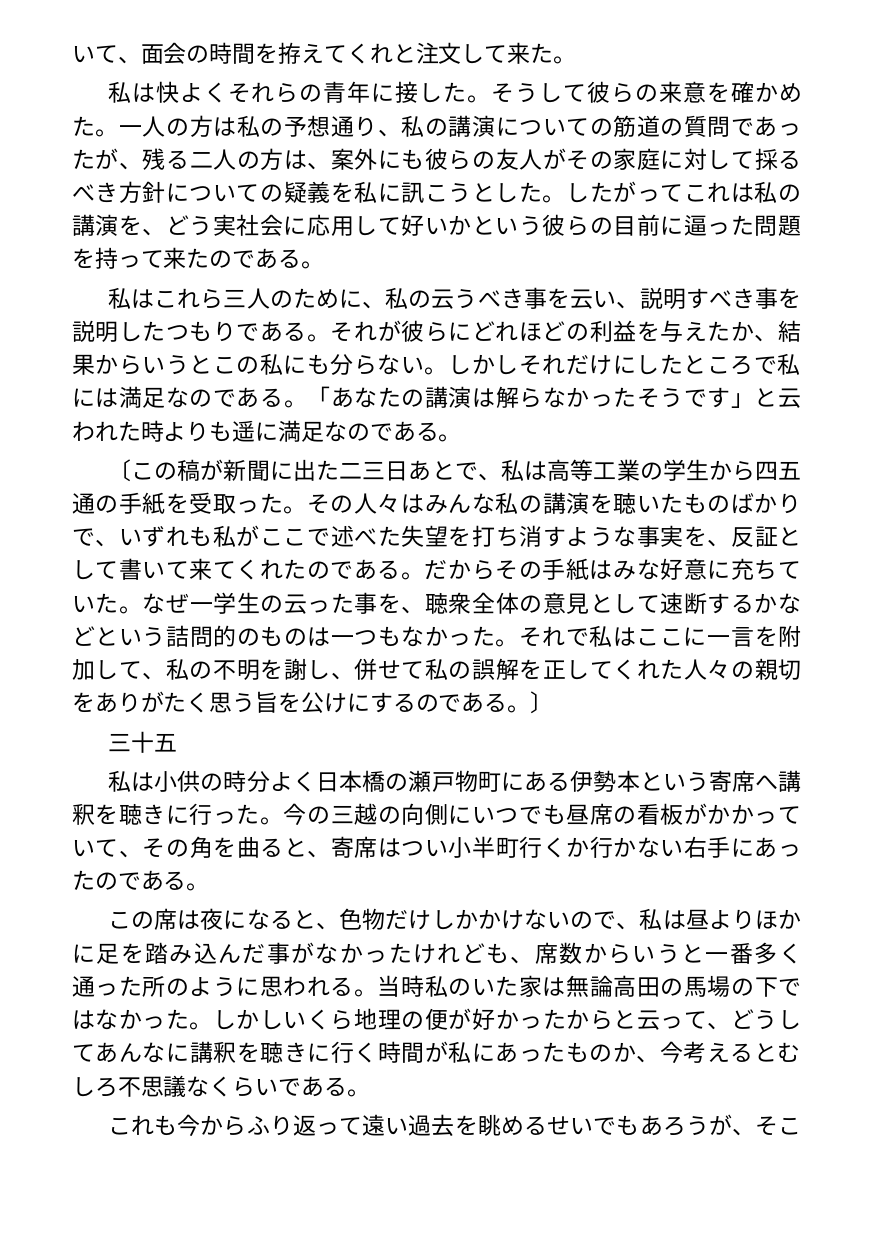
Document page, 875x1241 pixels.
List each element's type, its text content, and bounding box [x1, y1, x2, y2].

text 〔この稿が新聞に出た二三日あとで、私は高等工業の学生から四五通の手紙を受取った。その人々はみんな私の講演を聴いたものばかりで、いずれも私がここで述べた失望を打ち消すような事実を、反証として書いて来てくれたのである。だからその手紙はみな好意に充ちていた。なぜ一学生の云った事を、聴衆全体の意見として速断するかなどという詰問的のものは一つもなかった。それで私はここに一言を附加して、私の不明を謝し、併せて私の誤解を正してくれた人々の親切をありがたく思う旨を公けにするのである。〕 [72, 453, 802, 718]
text 三十五 [72, 724, 802, 758]
text 私はこれら三人のために、私の云うべき事を云い、説明すべき事を説明したつもりである。それが彼らにどれほどの利益を与えたか、結果からいうとこの私にも分らない。しかしそれだけにしたところで私には満足なのである。「あなたの講演は解らなかったそうです」と云われた時よりも遥に満足なのである。 [72, 281, 802, 447]
text 私は小供の時分よく日本橋の瀬戸物町にある伊勢本という寄席へ講釈を聴きに行った。今の三越の向側にいつでも昼席の看板がかかっていて、その角を曲ると、寄席はつい小半町行くか行かない右手にあったのである。 [72, 763, 802, 896]
text この席は夜になると、色物だけしかかけないので、私は昼よりほかに足を踏み込んだ事がなかったけれども、席数からいうと一番多く通った所のように思われる。当時私のいた家は無論高田の馬場の下ではなかった。しかしいくら地理の便が好かったからと云って、どうしてあんなに講釈を聴きに行く時間が私にあったものか、今考えるとむしろ不思議なくらいである。 [72, 902, 802, 1102]
text 私は快よくそれらの青年に接した。そうして彼らの来意を確かめた。一人の方は私の予想通り、私の講演についての筋道の質問であったが、残る二人の方は、案外にも彼らの友人がその家庭に対して採るべき方針についての疑義を私に訊こうとした。したがってこれは私の講演を、どう実社会に応用して好いかという彼らの目前に逼った問題を持って来たのである。 [72, 75, 802, 274]
text これも今からふり返って遠い過去を眺めるせいでもあろうが、そこ [72, 1108, 802, 1141]
text いて、面会の時間を拵えてくれと注文して来た。 [72, 36, 802, 69]
